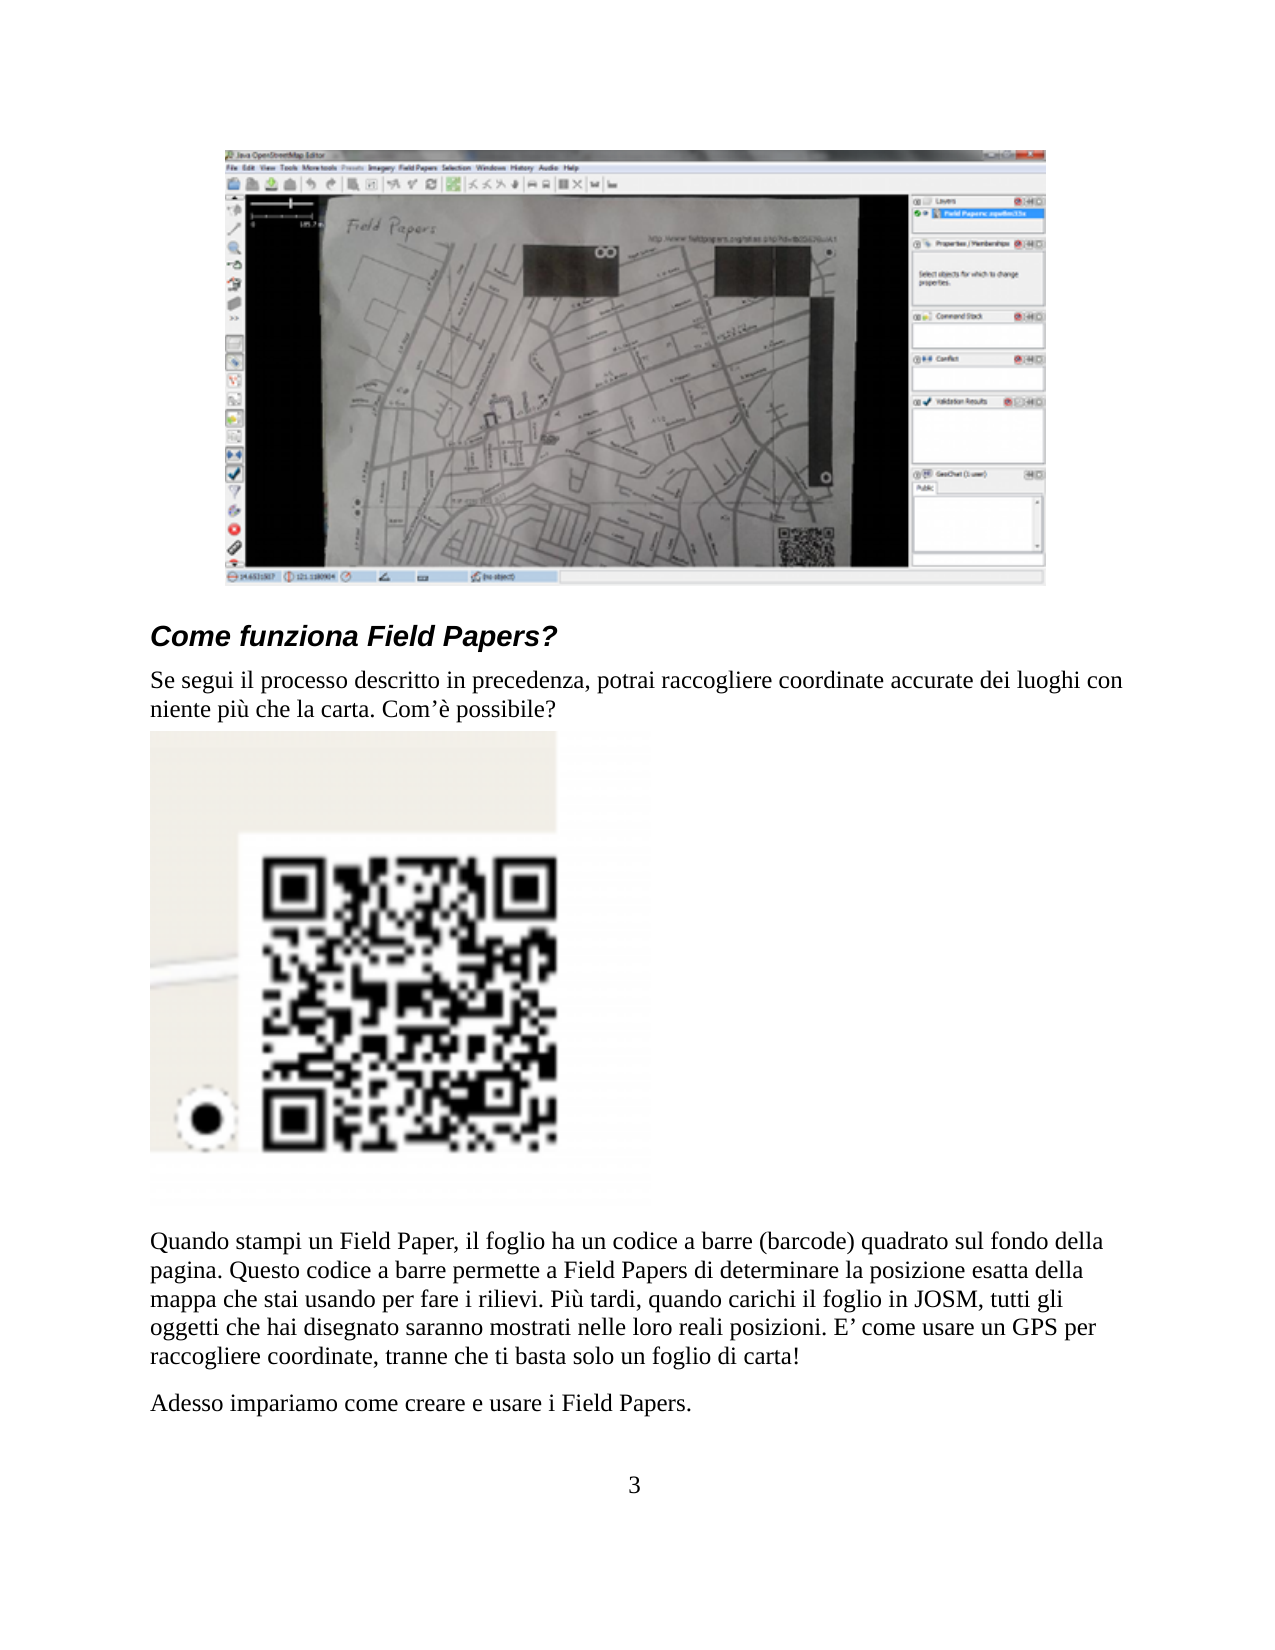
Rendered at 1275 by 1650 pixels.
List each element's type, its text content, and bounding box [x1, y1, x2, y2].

text Adesso impariamo come creare e usare i Field Papers. [150, 1388, 1125, 1417]
text Se segui il processo descritto in precedenza, potrai raccogliere coordinate accurate dei luoghi con niente più che la carta. Com’è possibile? [150, 665, 1125, 723]
text Quando stampi un Field Paper, il foglio ha un codice a barre (barcode) quadrato sul fondo della pagina. Questo codice a barre permette a Field Papers di determinare la posizione esatta della mappa che stai usando per fare i rilievi. Più tardi, quando carichi il foglio in JOSM, tutti gli oggetti che hai disegnato saranno mostrati nelle loro reali posizioni. E’ come usare un GPS per raccogliere coordinate, tranne che ti basta solo un foglio di carta! [150, 1226, 1125, 1370]
picture [225, 150, 1046, 586]
list [1046, 150, 1125, 585]
picture [150, 731, 652, 1209]
list [187, 150, 225, 585]
subtitle Come funziona Field Papers? [150, 619, 1125, 653]
